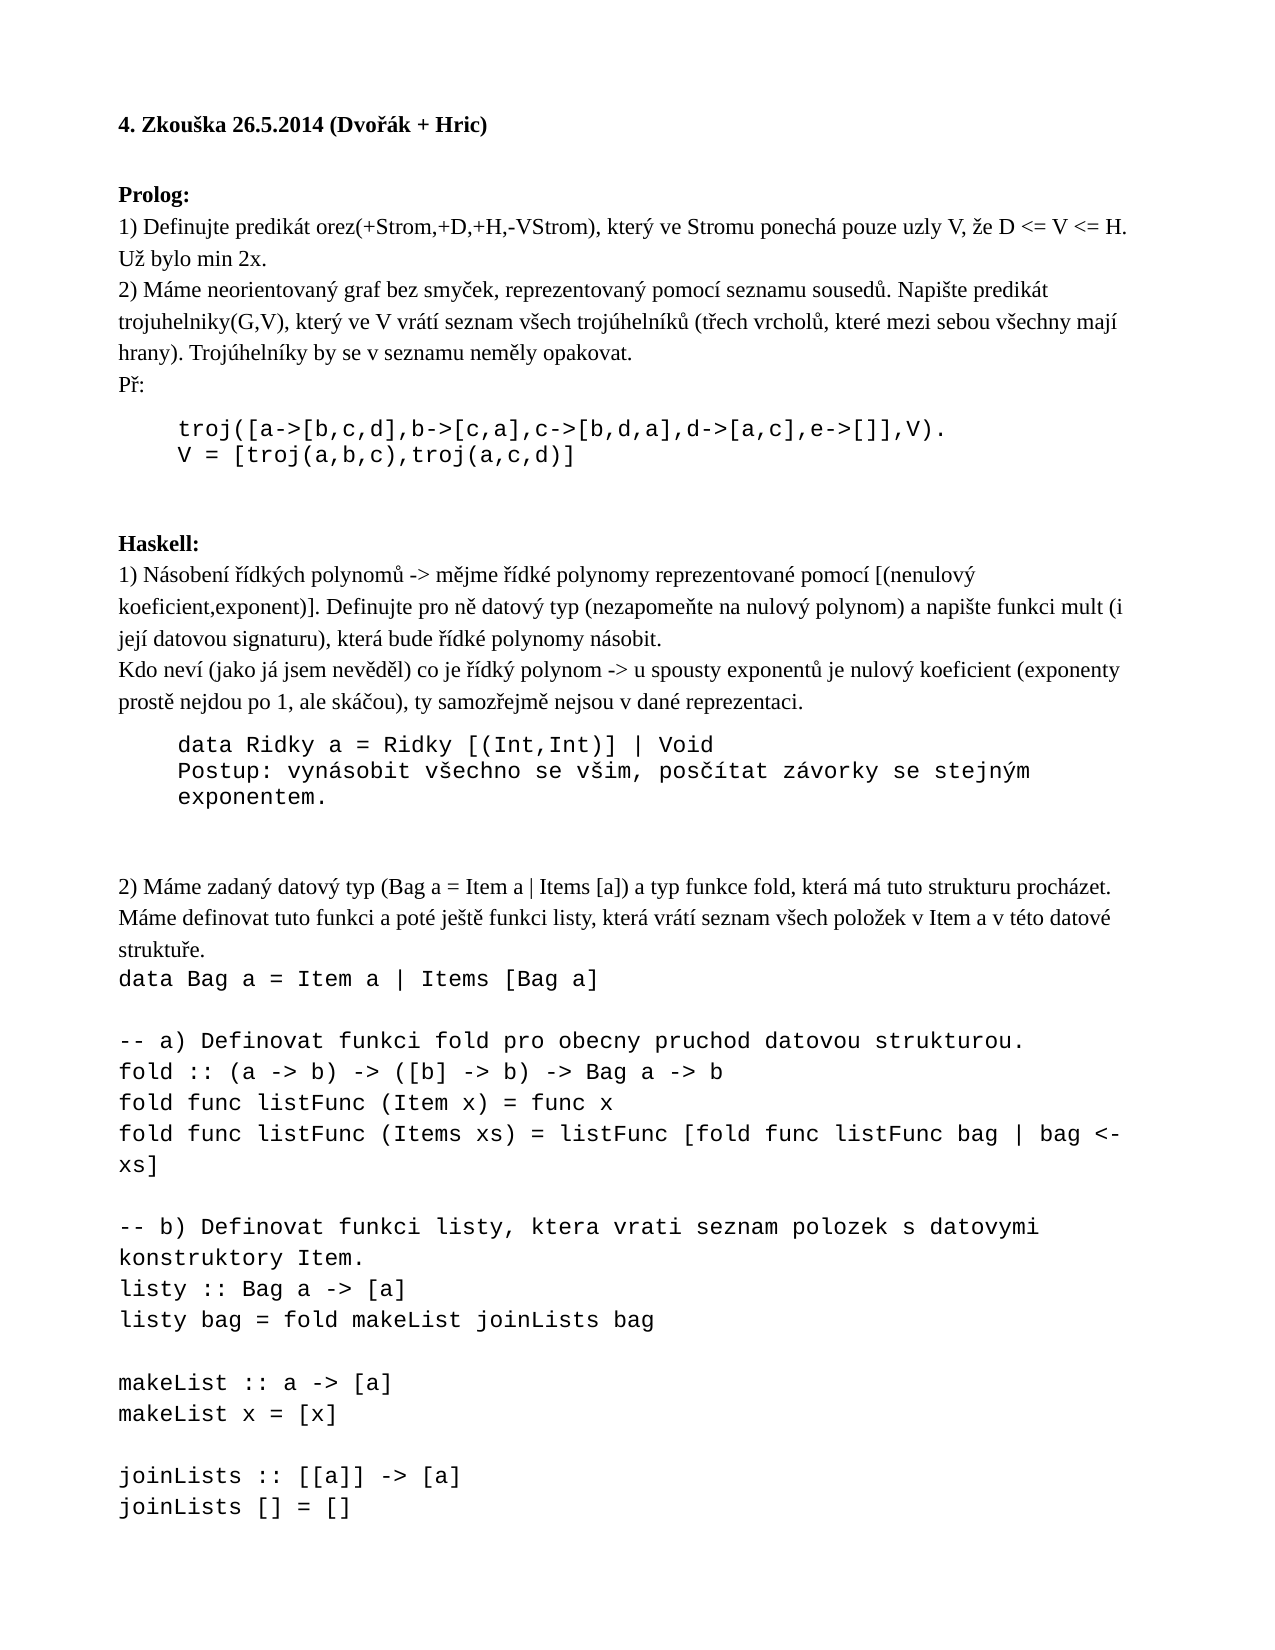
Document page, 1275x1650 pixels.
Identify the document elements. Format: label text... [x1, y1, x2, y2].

list data Ridky a = Ridky [(Int,Int)] | Void Postup: vynásobit všechno se všim, posčítat závorky se stejným exponentem. [177, 734, 1157, 812]
list troj([a->[b,c,d],b->[c,a],c->[b,d,a],d->[a,c],e->[]],V). V = [troj(a,b,c),troj(a,c,d)] [177, 417, 1157, 469]
text Haskell: 1) Násobení řídkých polynomů -> mějme řídké polynomy reprezentované pomocí [(nenulový koeficient,exponent)]. Definujte pro ně datový typ (nezapomeňte na nulový polynom) a napište funkci mult (i její datovou signaturu), která bude řídké polynomy násobit. Kdo neví (jako já jsem nevěděl) co je řídký polynom -> u spousty exponentů je nulový koeficient (exponenty prostě nejdou po 1, ale skáčou), ty samozřejmě nejsou v dané reprezentaci. [118, 498, 1157, 714]
subtitle 4. Zkouška 26.5.2014 (Dvořák + Hric) [118, 111, 1157, 137]
text 2) Máme zadaný datový typ (Bag a = Item a | Items [a]) a typ funkce fold, která má tuto strukturu procházet. Máme definovat tuto funkci a poté ještě funkci listy, která vrátí seznam všech položek v Item a v této datové struktuře. data Bag a = Item a | Items [Bag a] -- a) Definovat funkci fold pro obecny pruchod datovou strukturou. fold :: (a -> b) -> ([b] -> b) -> Bag a -> b fold func listFunc (Item x) = func x fold func listFunc (Items xs) = listFunc [fold func listFunc bag | bag <- xs] -- b) Definovat funkci listy, ktera vrati seznam polozek s datovymi konstruktory Item. listy :: Bag a -> [a] listy bag = fold makeList joinLists bag makeList :: a -> [a] makeList x = [x] joinLists :: [[a]] -> [a] joinLists [] = [] [118, 841, 1157, 1521]
text Prolog: 1) Definujte predikát orez(+Strom,+D,+H,-VStrom), který ve Stromu ponechá pouze uzly V, že D <= V <= H. Už bylo min 2x. 2) Máme neorientovaný graf bez smyček, reprezentovaný pomocí seznamu sousedů. Napište predikát trojuhelniky(G,V), který ve V vrátí seznam všech trojúhelníků (třech vrcholů, které mezi sebou všechny mají hrany). Trojúhelníky by se v seznamu neměly opakovat. Př: [118, 150, 1157, 397]
